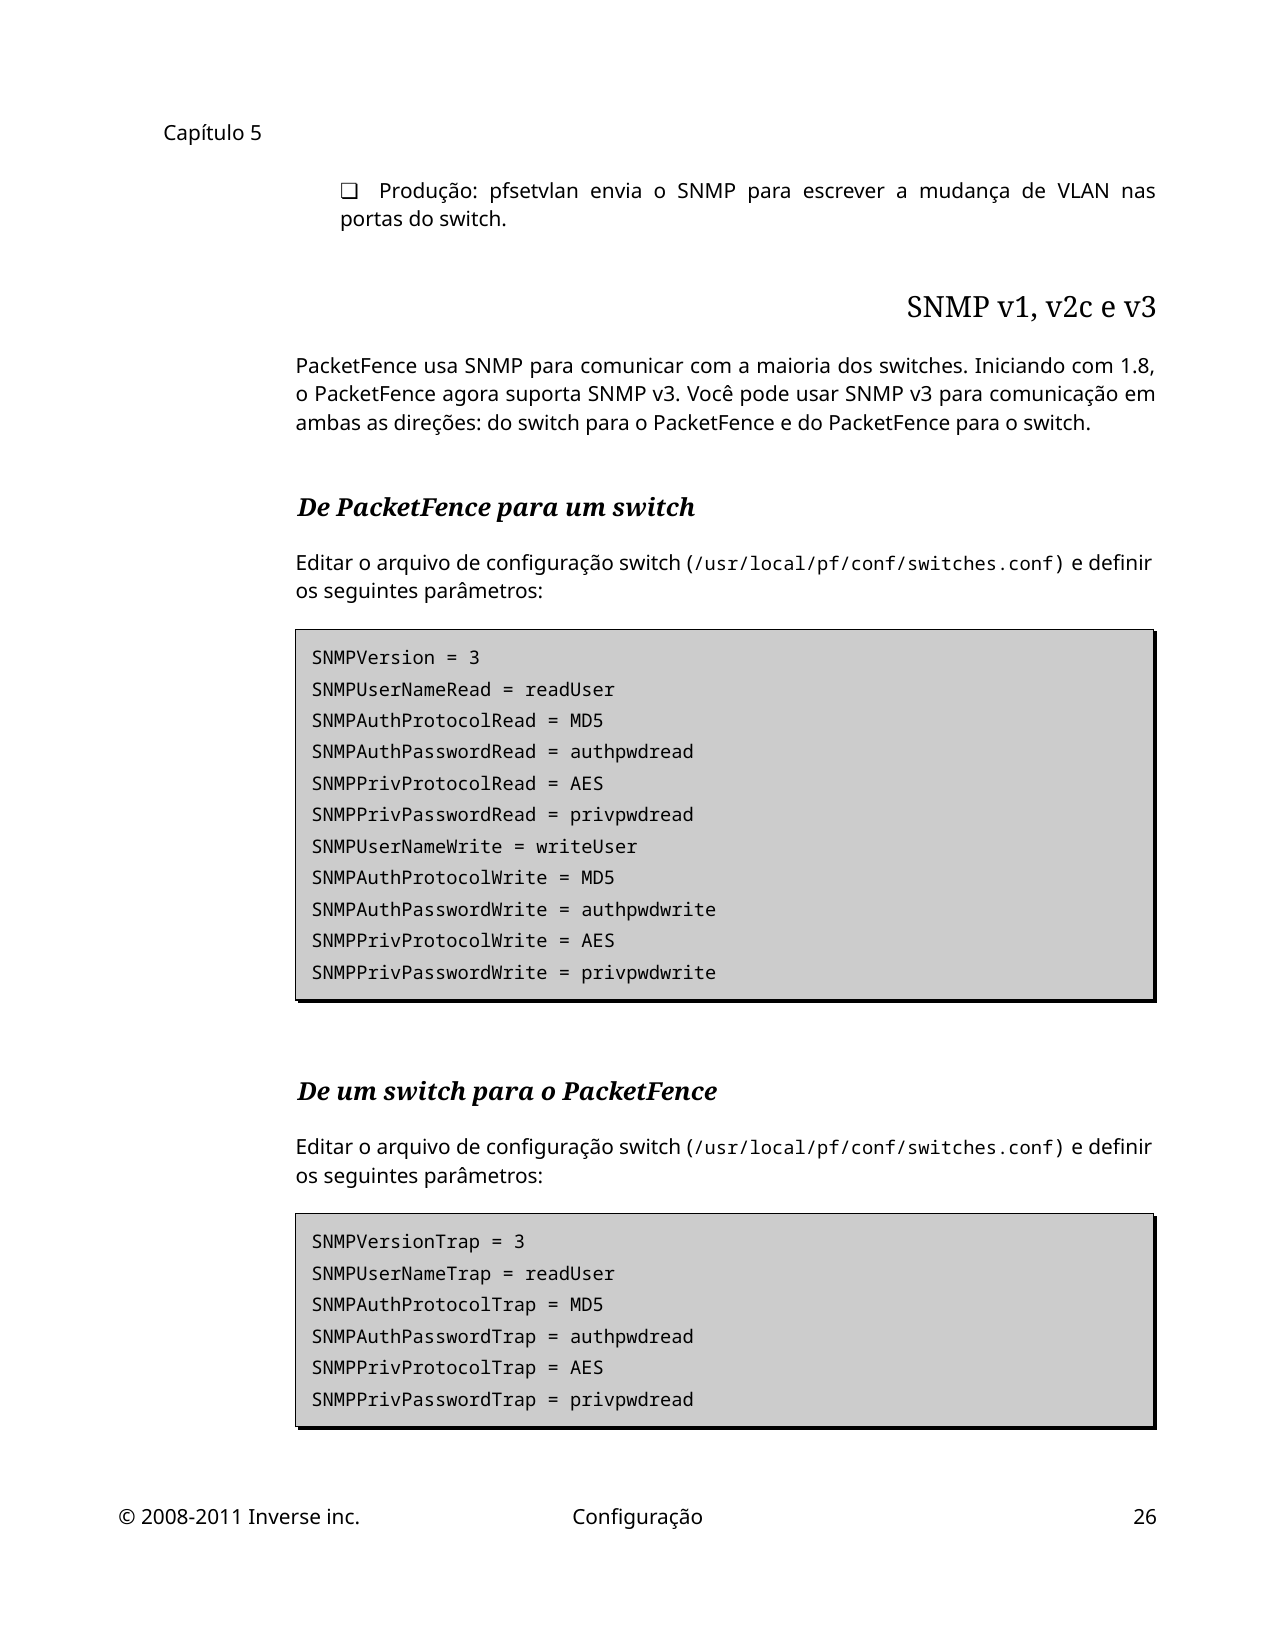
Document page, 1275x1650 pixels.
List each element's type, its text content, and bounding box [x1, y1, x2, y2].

text SNMPPrivProtocolWrite = AES [296, 912, 1153, 943]
subtitle De PacketFence para um switch [260, 489, 1157, 523]
text SNMPVersion = 3 [296, 630, 1153, 660]
text SNMPAuthPasswordTrap = authpwdread [296, 1307, 1153, 1339]
text SNMPAuthProtocolWrite = MD5 [296, 849, 1153, 880]
text SNMPAuthPasswordRead = authpwdread [296, 723, 1153, 754]
text SNMPUserNameTrap = readUser [296, 1244, 1153, 1276]
subtitle De um switch para o PacketFence [260, 1074, 1157, 1107]
text Editar o arquivo de configuração switch (/usr/local/pf/conf/switches.conf) e definir os seguintes parâmetros: [295, 1132, 1157, 1189]
text SNMPUserNameWrite = writeUser [296, 817, 1153, 849]
text SNMPAuthProtocolRead = MD5 [296, 692, 1153, 723]
text SNMPAuthProtocolTrap = MD5 [296, 1276, 1153, 1307]
text PacketFence usa SNMP para comunicar com a maioria dos switches. Iniciando com 1.8, o PacketFence agora suporta SNMP v3. Você pode usar SNMP v3 para comunicação em ambas as direções: do switch para o PacketFence e do PacketFence para o switch. [295, 351, 1157, 436]
text SNMPAuthPasswordWrite = authpwdwrite [296, 880, 1153, 912]
text SNMPPrivPasswordTrap = privpwdread [296, 1370, 1153, 1426]
text SNMPUserNameRead = readUser [296, 660, 1153, 692]
text SNMPPrivProtocolRead = AES [296, 754, 1153, 786]
text SNMPPrivPasswordWrite = privpwdwrite [296, 943, 1153, 999]
text Editar o arquivo de configuração switch (/usr/local/pf/conf/switches.conf) e definir os seguintes parâmetros: [295, 548, 1157, 605]
text SNMPPrivProtocolTrap = AES [296, 1339, 1153, 1370]
text SNMPVersionTrap = 3 [296, 1214, 1153, 1244]
subtitle SNMP v1, v2c e v3 [295, 286, 1157, 326]
text SNMPPrivPasswordRead = privpwdread [296, 786, 1153, 817]
list ❏ Produção: pfsetvlan envia o SNMP para escrever a mudança de VLAN nas portas do switch. [340, 176, 1157, 233]
